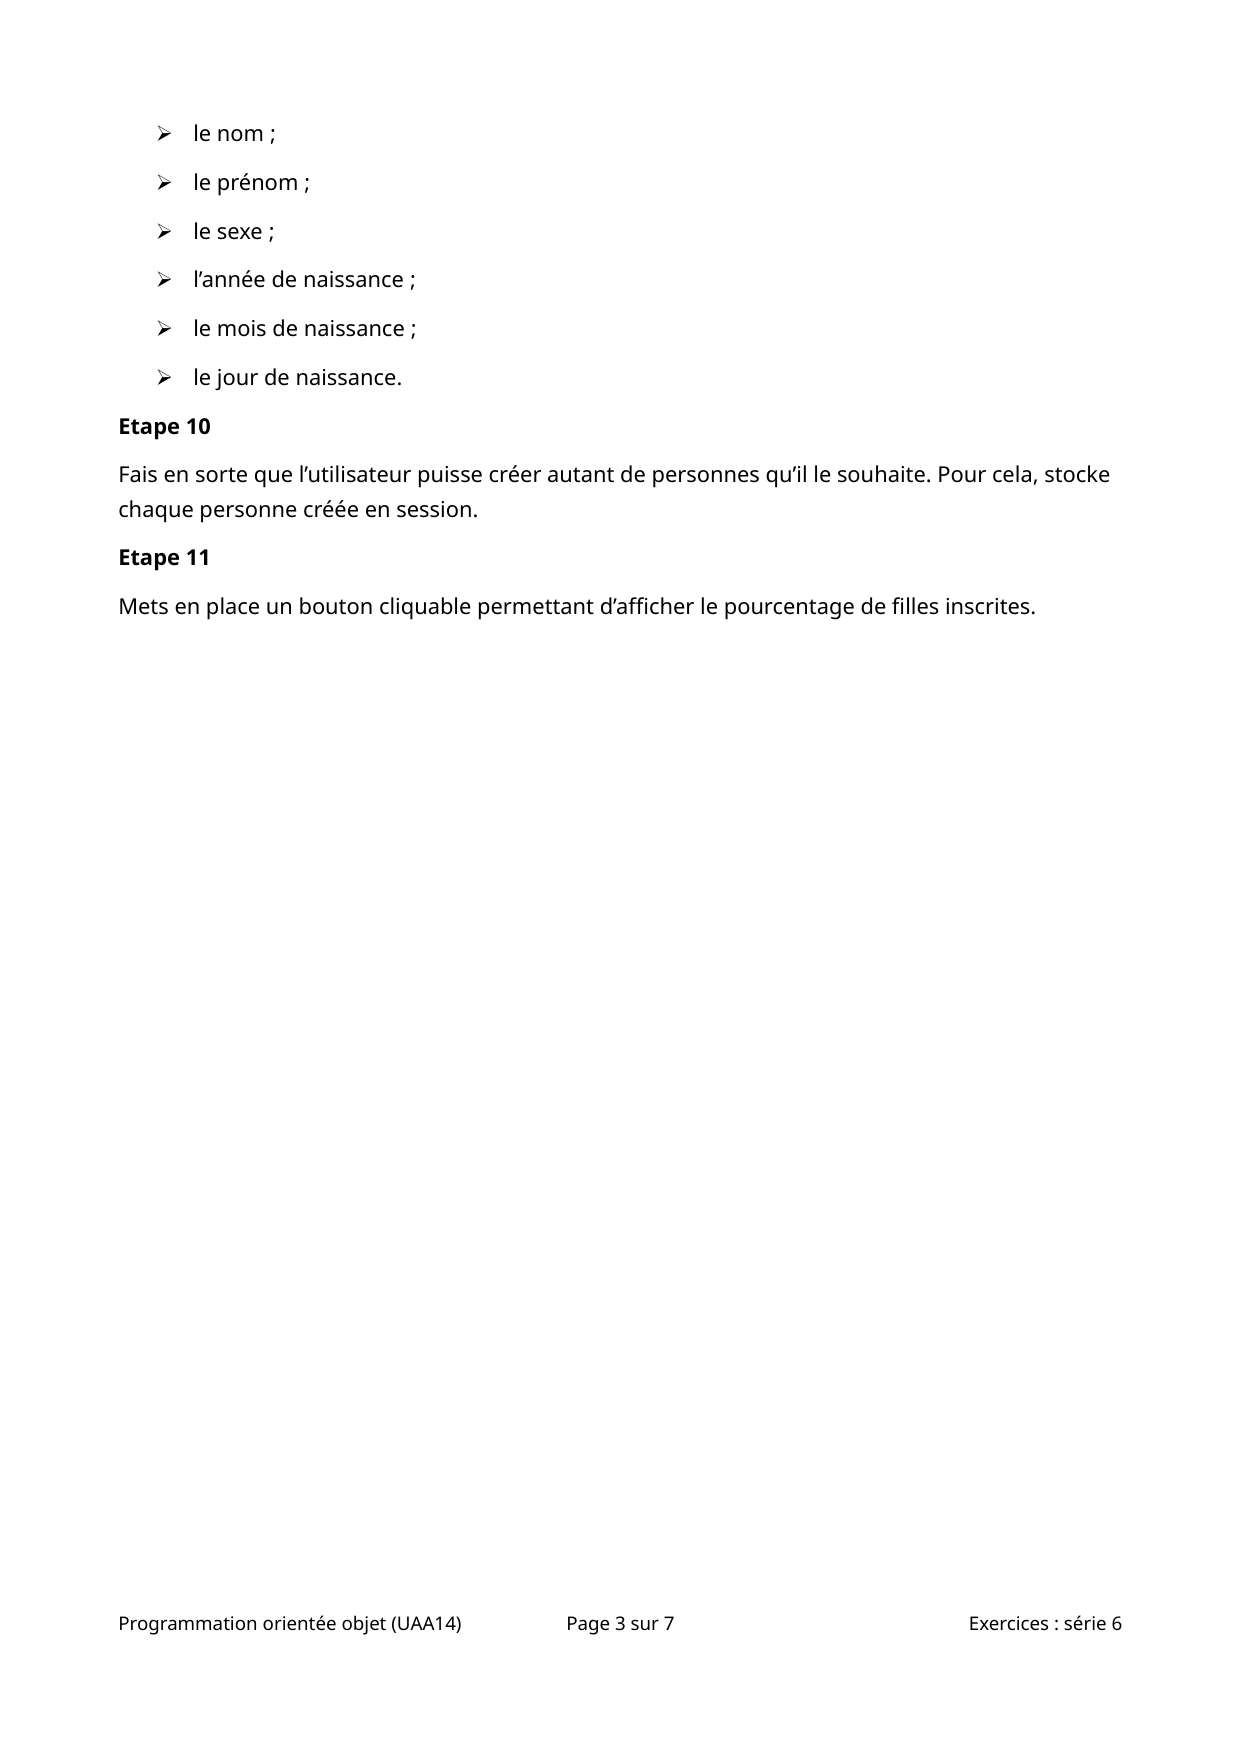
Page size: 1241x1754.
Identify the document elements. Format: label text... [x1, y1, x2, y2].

list le jour de naissance. [156, 362, 1122, 392]
list le prénom ; [156, 167, 1122, 197]
text Etape 11 [118, 542, 1122, 572]
text Fais en sorte que l’utilisateur puisse créer autant de personnes qu’il le souhaite. Pour cela, stocke chaque personne créée en session. [118, 459, 1122, 523]
list le nom ; [156, 118, 1122, 148]
text Mets en place un bouton cliquable permettant d’afficher le pourcentage de filles inscrites. [118, 591, 1122, 621]
list le mois de naissance ; [156, 313, 1122, 343]
list le sexe ; [156, 216, 1122, 245]
text Etape 10 [118, 411, 1122, 440]
list l’année de naissance ; [156, 264, 1122, 294]
